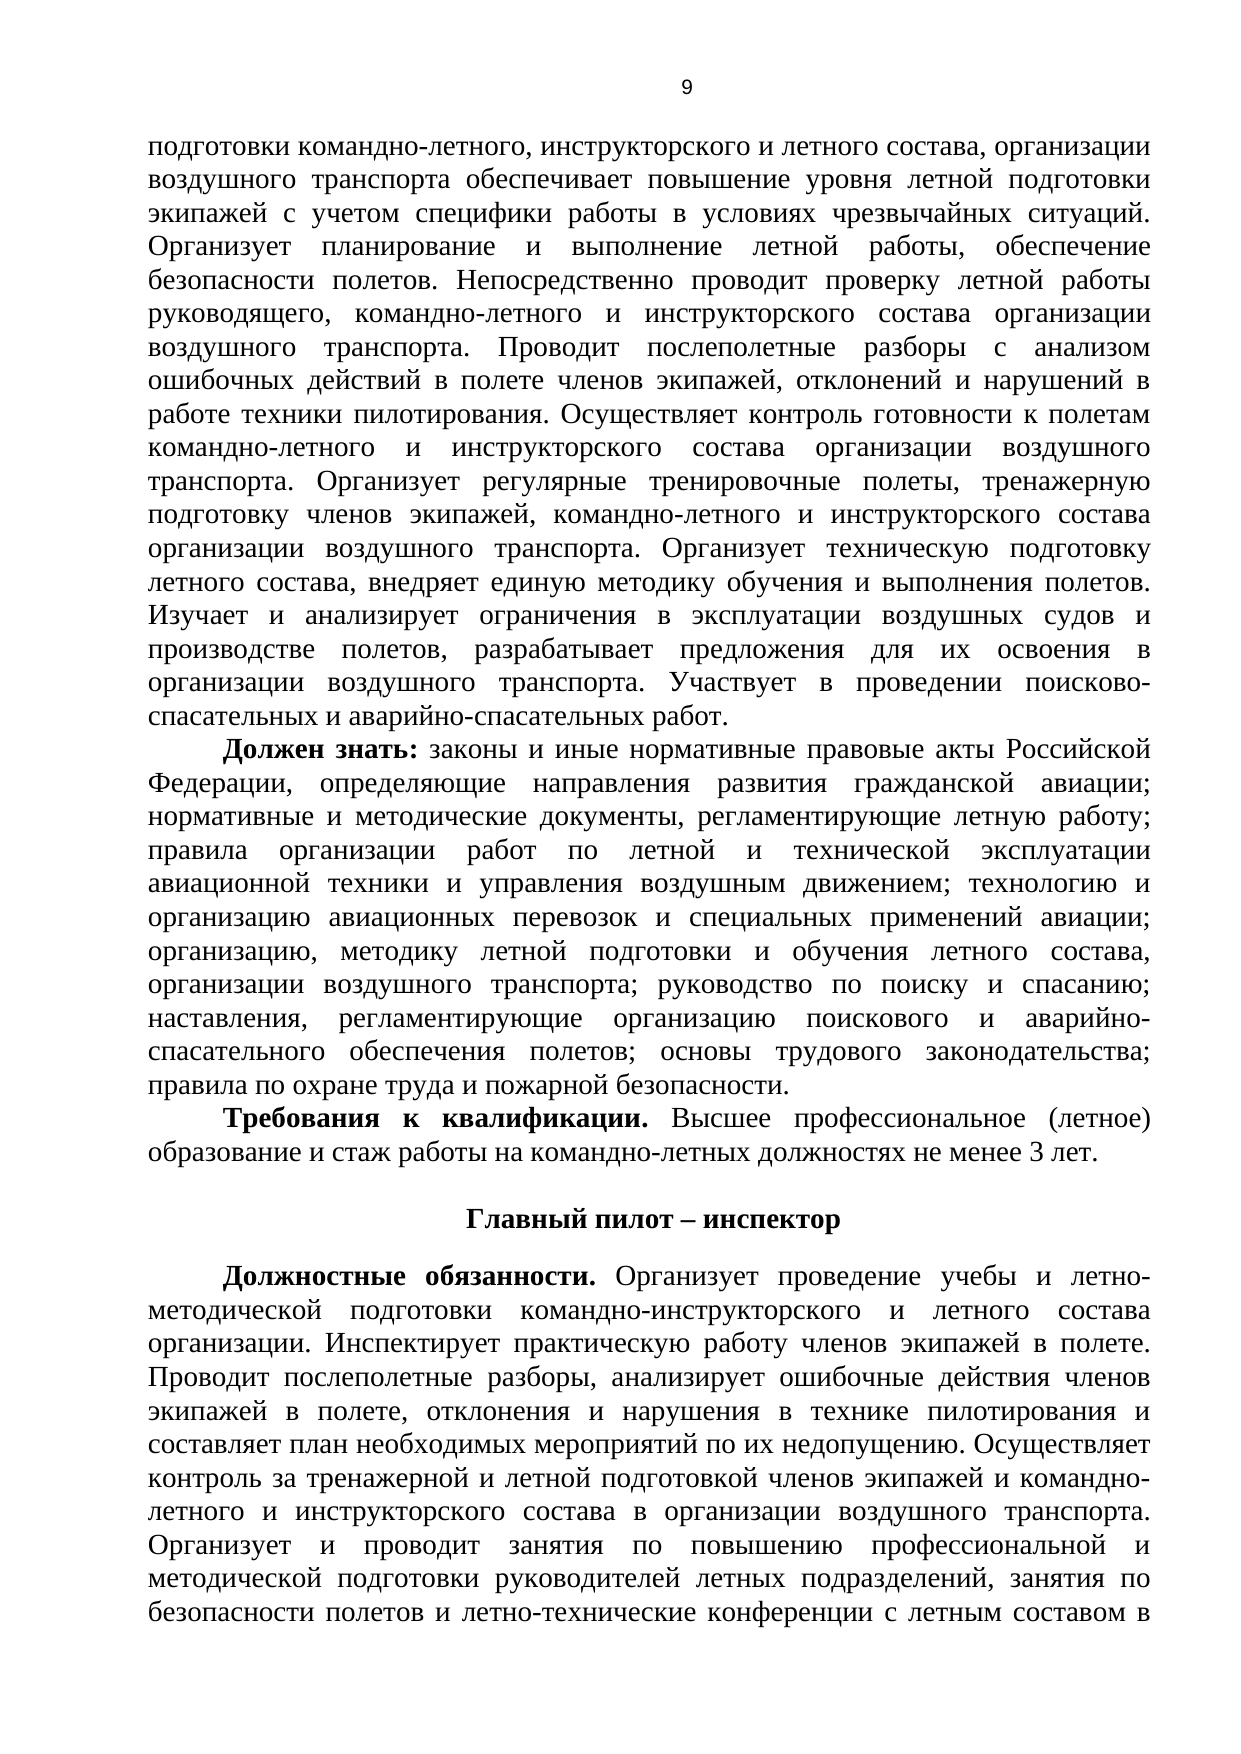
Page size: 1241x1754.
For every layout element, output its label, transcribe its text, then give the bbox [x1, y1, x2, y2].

text подготовки командно-летного, инструкторского и летного состава, организации воздушного транспорта обеспечивает повышение уровня летной подготовки экипажей с учетом специфики работы в условиях чрезвычайных ситуаций. Организует планирование и выполнение летной работы, обеспечение безопасности полетов. Непосредственно проводит проверку летной работы руководящего, командно-летного и инструкторского состава организации воздушного транспорта. Проводит послеполетные разборы с анализом ошибочных действий в полете членов экипажей, отклонений и нарушений в работе техники пилотирования. Осуществляет контроль готовности к полетам командно-летного и инструкторского состава организации воздушного транспорта. Организует регулярные тренировочные полеты, тренажерную подготовку членов экипажей, командно-летного и инструкторского состава организации воздушного транспорта. Организует техническую подготовку летного состава, внедряет единую методику обучения и выполнения полетов. Изучает и анализирует ограничения в эксплуатации воздушных судов и производстве полетов, разрабатывает предложения для их освоения в организации воздушного транспорта. Участвует в проведении поисково-спасательных и аварийно-спасательных работ. [148, 128, 1152, 731]
text Должен знать: законы и иные нормативные правовые акты Российской Федерации, определяющие направления развития гражданской авиации; нормативные и методические документы, регламентирующие летную работу; правила организации работ по летной и технической эксплуатации авиационной техники и управления воздушным движением; технологию и организацию авиационных перевозок и специальных применений авиации; организацию, методику летной подготовки и обучения летного состава, организации воздушного транспорта; руководство по поиску и спасанию; наставления, регламентирующие организацию поискового и аварийно-спасательного обеспечения полетов; основы трудового законодательства; правила по охране труда и пожарной безопасности. [148, 731, 1152, 1100]
text Требования к квалификации. Высшее профессиональное (летное) образование и стаж работы на командно-летных должностях не менее 3 лет. [148, 1100, 1152, 1167]
text Должностные обязанности. Организует проведение учебы и летно-методической подготовки командно-инструкторского и летного состава организации. Инспектирует практическую работу членов экипажей в полете. Проводит послеполетные разборы, анализирует ошибочные действия членов экипажей в полете, отклонения и нарушения в технике пилотирования и составляет план необходимых мероприятий по их недопущению. Осуществляет контроль за тренажерной и летной подготовкой членов экипажей и командно-летного и инструкторского состава в организации воздушного транспорта. Организует и проводит занятия по повышению профессиональной и методической подготовки руководителей летных подразделений, занятия по безопасности полетов и летно-технические конференции с летным составом в [148, 1258, 1152, 1627]
subtitle Главный пилот – инспектор [148, 1201, 1152, 1234]
